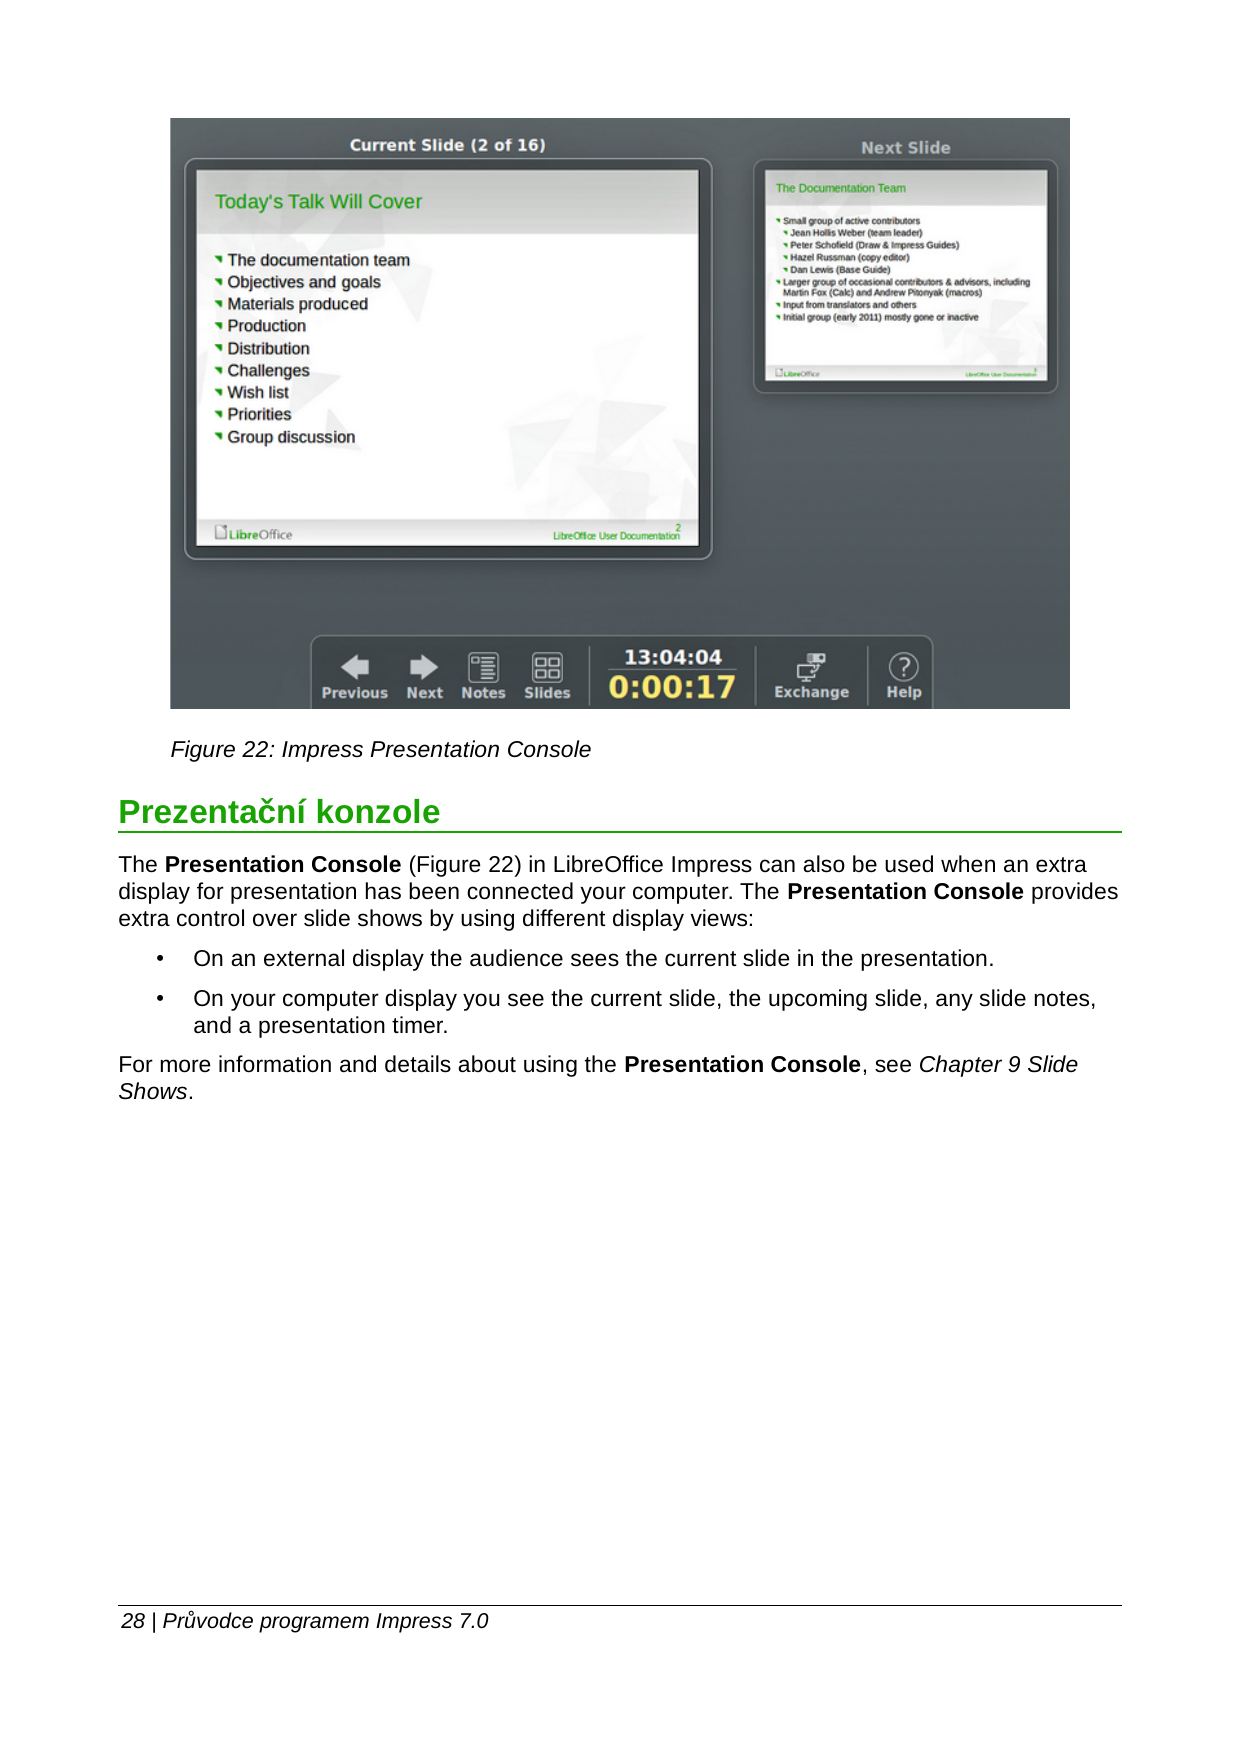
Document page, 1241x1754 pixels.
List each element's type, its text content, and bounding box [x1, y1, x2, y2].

list On an external display the audience sees the current slide in the presentation. [156, 944, 1122, 971]
text For more information and details about using the Presentation Console, see Chapter 9 Slide Shows. [118, 1051, 1122, 1105]
list On your computer display you see the current slide, the upcoming slide, any slide notes, and a presentation timer. [156, 984, 1122, 1038]
text Figure 22: Impress Presentation Console [170, 709, 1070, 763]
subtitle Prezentační konzole [118, 792, 1122, 831]
text The Presentation Console (Figure 22) in LibreOffice Impress can also be used when an extra display for presentation has been connected your computer. The Presentation Console provides extra control over slide shows by using different display views: [118, 851, 1122, 932]
picture [170, 118, 1070, 709]
